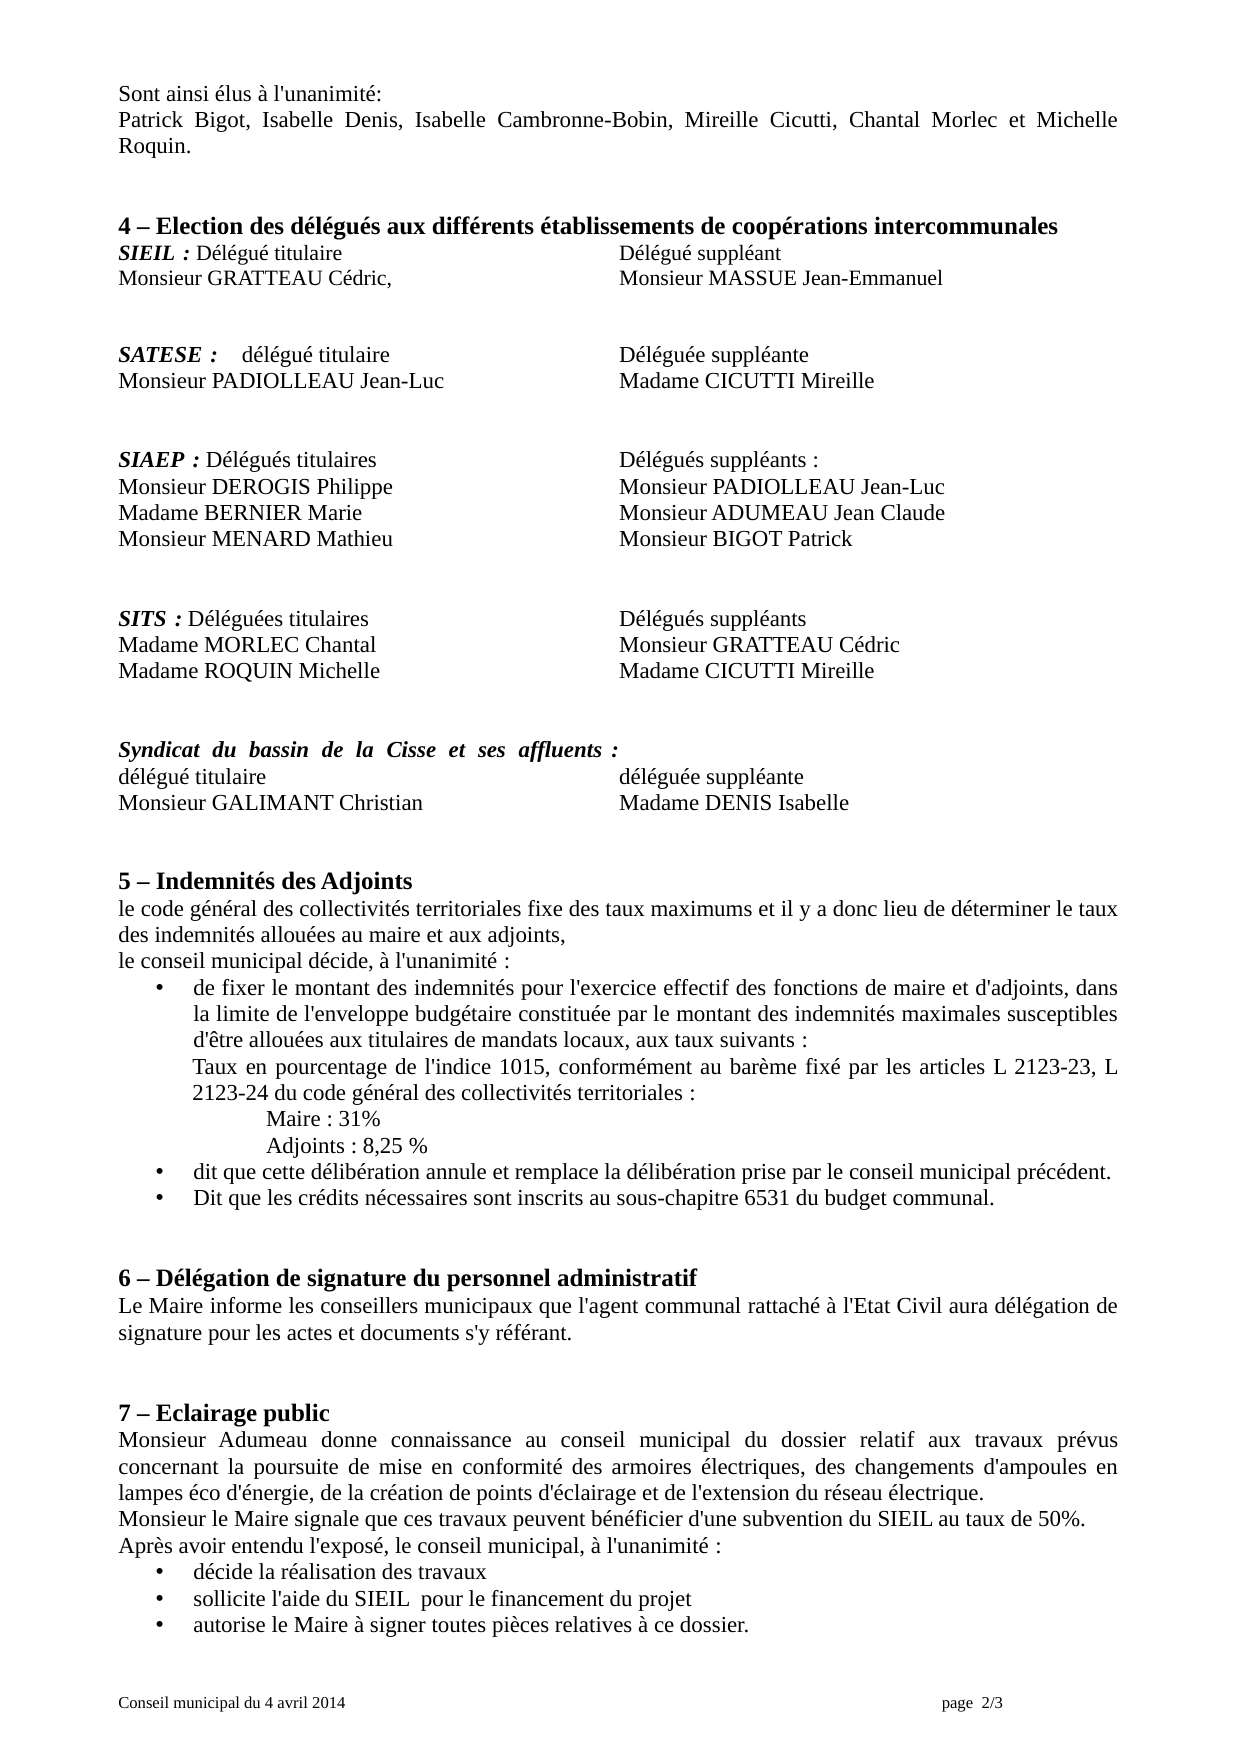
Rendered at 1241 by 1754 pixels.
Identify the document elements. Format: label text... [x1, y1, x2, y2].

text 6 – Délégation de signature du personnel administratif [118, 1263, 1120, 1292]
text Monsieur BIGOT Patrick [619, 526, 1120, 552]
text Après avoir entendu l'exposé, le conseil municipal, à l'unanimité : [118, 1532, 1120, 1558]
text Madame CICUTTI Mireille [619, 657, 1120, 684]
text Sont ainsi élus à l'unanimité: [118, 80, 1120, 106]
text Délégués suppléants : [619, 446, 1120, 473]
text 7 – Eclairage public [118, 1398, 1120, 1426]
text Délégués suppléants [619, 604, 1120, 631]
text déléguée suppléante [619, 763, 1120, 789]
text Monsieur le Maire signale que ces travaux peuvent bénéficier d'une subvention du SIEIL au taux de 50%. [118, 1506, 1120, 1532]
text Monsieur GALIMANT Christian [118, 789, 619, 815]
text Madame CICUTTI Mireille [619, 367, 1120, 394]
text Madame DENIS Isabelle [619, 789, 1120, 815]
text Monsieur MENARD Mathieu [118, 526, 619, 552]
text Maire : 31% [266, 1105, 1120, 1132]
text Madame BERNIER Marie [118, 499, 619, 526]
text Monsieur PADIOLLEAU Jean-Luc [619, 473, 1120, 499]
text Délégué suppléant [619, 240, 1120, 265]
text Madame MORLEC Chantal [118, 631, 619, 657]
list décide la réalisation des travaux [156, 1558, 1120, 1584]
text SITS : Déléguées titulaires [118, 604, 619, 631]
text 5 – Indemnités des Adjoints [118, 866, 1120, 894]
text Monsieur ADUMEAU Jean Claude [619, 499, 1120, 526]
text Monsieur DEROGIS Philippe [118, 473, 619, 499]
text Monsieur Adumeau donne connaissance au conseil municipal du dossier relatif aux travaux prévus concernant la poursuite de mise en conformité des armoires électriques, des changements d'ampoules en lampes éco d'énergie, de la création de points d'éclairage et de l'extension du réseau électrique. [118, 1426, 1120, 1506]
list dit que cette délibération annule et remplace la délibération prise par le conseil municipal précédent. [156, 1158, 1120, 1184]
text SIEIL : Délégué titulaire [118, 240, 619, 265]
list autorise le Maire à signer toutes pièces relatives à ce dossier. [156, 1611, 1120, 1637]
text le conseil municipal décide, à l'unanimité : [118, 947, 1120, 974]
list Dit que les crédits nécessaires sont inscrits au sous-chapitre 6531 du budget communal. [156, 1184, 1120, 1211]
text Déléguée suppléante [619, 341, 1120, 367]
text Madame ROQUIN Michelle [118, 657, 619, 684]
text Le Maire informe les conseillers municipaux que l'agent communal rattaché à l'Etat Civil aura délégation de signature pour les actes et documents s'y référant. [118, 1292, 1120, 1345]
text Monsieur PADIOLLEAU Jean-Luc [118, 367, 619, 394]
text Monsieur GRATTEAU Cédric, [118, 265, 619, 291]
text Monsieur GRATTEAU Cédric [619, 631, 1120, 657]
text 4 – Election des délégués aux différents établissements de coopérations intercommunales [118, 211, 1120, 240]
text Syndicat du bassin de la Cisse et ses affluents : délégué titulaire [118, 736, 619, 789]
list sollicite l'aide du SIEIL pour le financement du projet [156, 1584, 1120, 1611]
text Adjoints : 8,25 % [266, 1132, 1120, 1158]
text Monsieur MASSUE Jean-Emmanuel [619, 265, 1120, 291]
text Patrick Bigot, Isabelle Denis, Isabelle Cambronne-Bobin, Mireille Cicutti, Chantal Morlec et Michelle Roquin. [118, 106, 1120, 159]
text SATESE : délégué titulaire [118, 341, 619, 367]
text Taux en pourcentage de l'indice 1015, conformément au barème fixé par les articles L 2123-23, L 2123-24 du code général des collectivités territoriales : [192, 1053, 1120, 1105]
text SIAEP : Délégués titulaires [118, 446, 619, 473]
list de fixer le montant des indemnités pour l'exercice effectif des fonctions de maire et d'adjoints, dans la limite de l'enveloppe budgétaire constituée par le montant des indemnités maximales susceptibles d'être allouées aux titulaires de mandats locaux, aux taux suivants : [156, 974, 1120, 1053]
text le code général des collectivités territoriales fixe des taux maximums et il y a donc lieu de déterminer le taux des indemnités allouées au maire et aux adjoints, [118, 894, 1120, 947]
